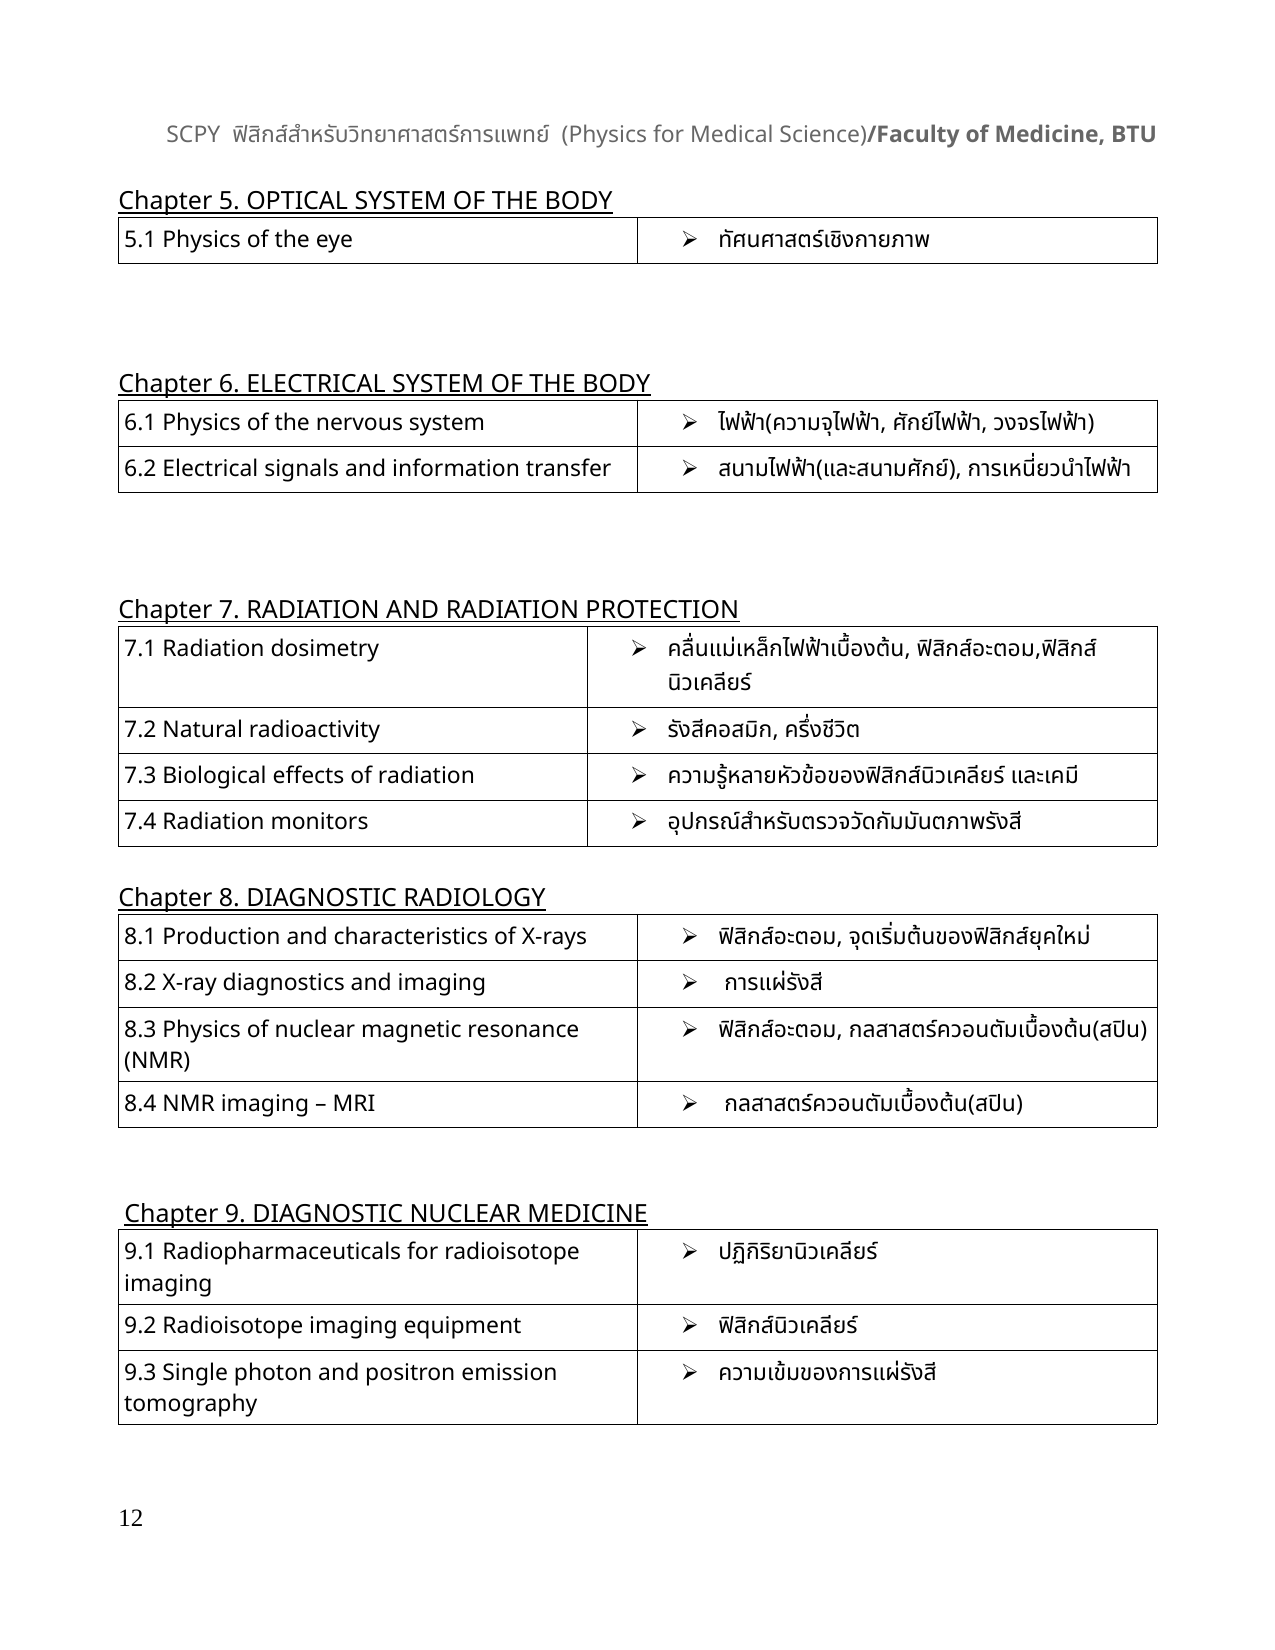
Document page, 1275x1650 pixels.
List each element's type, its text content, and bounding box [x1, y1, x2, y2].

table_header ฟิสิกส์อะตอม, จุดเริ่มต้นของฟิสิกส์ยุคใหม่ [638, 915, 1157, 960]
table_header 7.1 Radiation dosimetry [119, 627, 587, 707]
table_cell 8.4 NMR imaging – MRI [119, 1082, 637, 1127]
table_cell 8.2 X-ray diagnostics and imaging [119, 961, 637, 1007]
text Chapter 7. RADIATION AND RADIATION PROTECTION [118, 592, 1157, 626]
table_header คลื่นแม่เหล็กไฟฟ้าเบื้องต้น, ฟิสิกส์อะตอม,ฟิสิกส์นิวเคลียร์ [588, 627, 1157, 707]
table_header 9.1 Radiopharmaceuticals for radioisotope imaging [119, 1230, 637, 1303]
table_header ทัศนศาสตร์เชิงกายภาพ [638, 218, 1157, 263]
table_cell 9.2 Radioisotope imaging equipment [119, 1305, 637, 1350]
text Chapter 6. ELECTRICAL SYSTEM OF THE BODY [118, 366, 1157, 399]
table_cell 7.2 Natural radioactivity [119, 708, 587, 753]
table_cell อุปกรณ์สำหรับตรวจวัดกัมมันตภาพรังสี [588, 801, 1157, 846]
table_cell 9.3 Single photon and positron emission tomography [119, 1351, 637, 1424]
table_header ปฏิกิริยานิวเคลียร์ [638, 1230, 1157, 1303]
table_cell ฟิสิกส์อะตอม, กลสาสตร์ควอนตัมเบื้องต้น(สปิน) [638, 1008, 1157, 1081]
table_header 5.1 Physics of the eye [119, 218, 637, 263]
table_cell 8.3 Physics of nuclear magnetic resonance (NMR) [119, 1008, 637, 1081]
table_cell 7.4 Radiation monitors [119, 801, 587, 846]
text Chapter 8. DIAGNOSTIC RADIOLOGY [118, 880, 1157, 914]
table_cell สนามไฟฟ้า(และสนามศักย์), การเหนี่ยวนำไฟฟ้า [638, 447, 1157, 492]
table_cell การแผ่รังสี [638, 961, 1157, 1007]
table_cell ฟิสิกส์นิวเคลียร์ [638, 1305, 1157, 1350]
table_cell รังสีคอสมิก, ครึ่งชีวิต [588, 708, 1157, 753]
table_cell 6.2 Electrical signals and information transfer [119, 447, 637, 492]
table_cell กลสาสตร์ควอนตัมเบื้องต้น(สปิน) [638, 1082, 1157, 1127]
table_cell 7.3 Biological effects of radiation [119, 754, 587, 799]
text Chapter 9. DIAGNOSTIC NUCLEAR MEDICINE [118, 1195, 1157, 1229]
table_header ไฟฟ้า(ความจุไฟฟ้า, ศักย์ไฟฟ้า, วงจรไฟฟ้า) [638, 401, 1157, 446]
table_header 6.1 Physics of the nervous system [119, 401, 637, 446]
text Chapter 5. OPTICAL SYSTEM OF THE BODY [118, 183, 1157, 217]
table_cell ความรู้หลายหัวข้อของฟิสิกส์นิวเคลียร์ และเคมี [588, 754, 1157, 799]
table_header 8.1 Production and characteristics of X-rays [119, 915, 637, 960]
table_cell ความเข้มของการแผ่รังสี [638, 1351, 1157, 1424]
